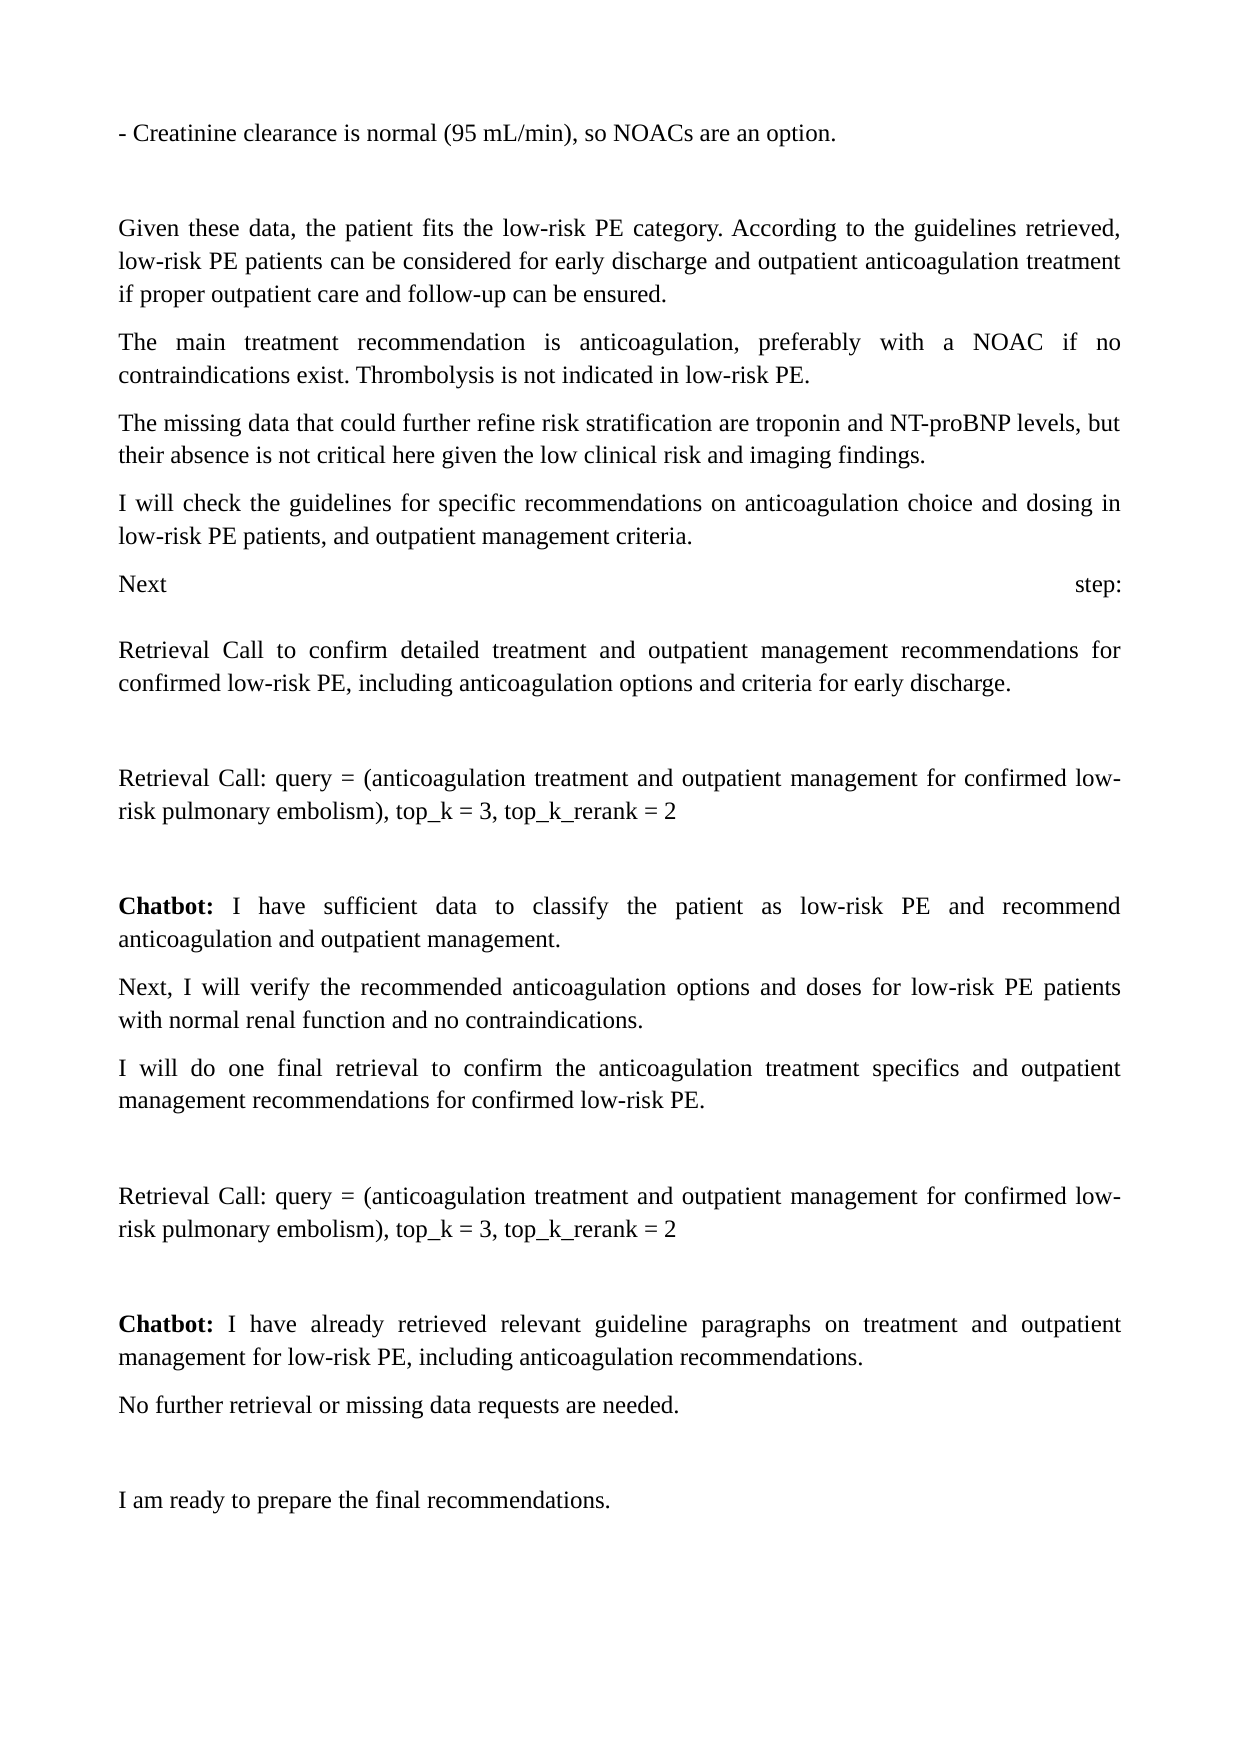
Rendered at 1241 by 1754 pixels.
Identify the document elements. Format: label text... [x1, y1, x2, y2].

text Retrieval Call: query = (anticoagulation treatment and outpatient management for confirmed low-risk pulmonary embolism), top_k = 3, top_k_rerank = 2 [118, 763, 1122, 825]
text The main treatment recommendation is anticoagulation, preferably with a NOAC if no contraindications exist. Thrombolysis is not indicated in low-risk PE. [118, 327, 1122, 389]
text Retrieval Call: query = (anticoagulation treatment and outpatient management for confirmed low-risk pulmonary embolism), top_k = 3, top_k_rerank = 2 [118, 1181, 1122, 1243]
text Given these data, the patient fits the low-risk PE category. According to the guidelines retrieved, low-risk PE patients can be considered for early discharge and outpatient anticoagulation treatment if proper outpatient care and follow-up can be ensured. [118, 213, 1122, 308]
text The missing data that could further refine risk stratification are troponin and NT-proBNP levels, but their absence is not critical here given the low clinical risk and imaging findings. [118, 408, 1122, 469]
text - Creatinine clearance is normal (95 mL/min), so NOACs are an option. [118, 118, 1122, 147]
text No further retrieval or missing data requests are needed. [118, 1390, 1122, 1418]
text I will do one final retrieval to confirm the anticoagulation treatment specifics and outpatient management recommendations for confirmed low-risk PE. [118, 1053, 1122, 1114]
text I will check the guidelines for specific recommendations on anticoagulation choice and dosing in low-risk PE patients, and outpatient management criteria. [118, 488, 1122, 550]
text I am ready to prepare the final recommendations. [118, 1485, 1122, 1514]
text Next step: Retrieval Call to confirm detailed treatment and outpatient management recommendations for confirmed low-risk PE, including anticoagulation options and criteria for early discharge. [118, 569, 1122, 697]
text Next, I will verify the recommended anticoagulation options and doses for low-risk PE patients with normal renal function and no contraindications. [118, 972, 1122, 1034]
text Chatbot: I have already retrieved relevant guideline paragraphs on treatment and outpatient management for low-risk PE, including anticoagulation recommendations. [118, 1309, 1122, 1371]
text Chatbot: I have sufficient data to classify the patient as low-risk PE and recommend anticoagulation and outpatient management. [118, 891, 1122, 953]
